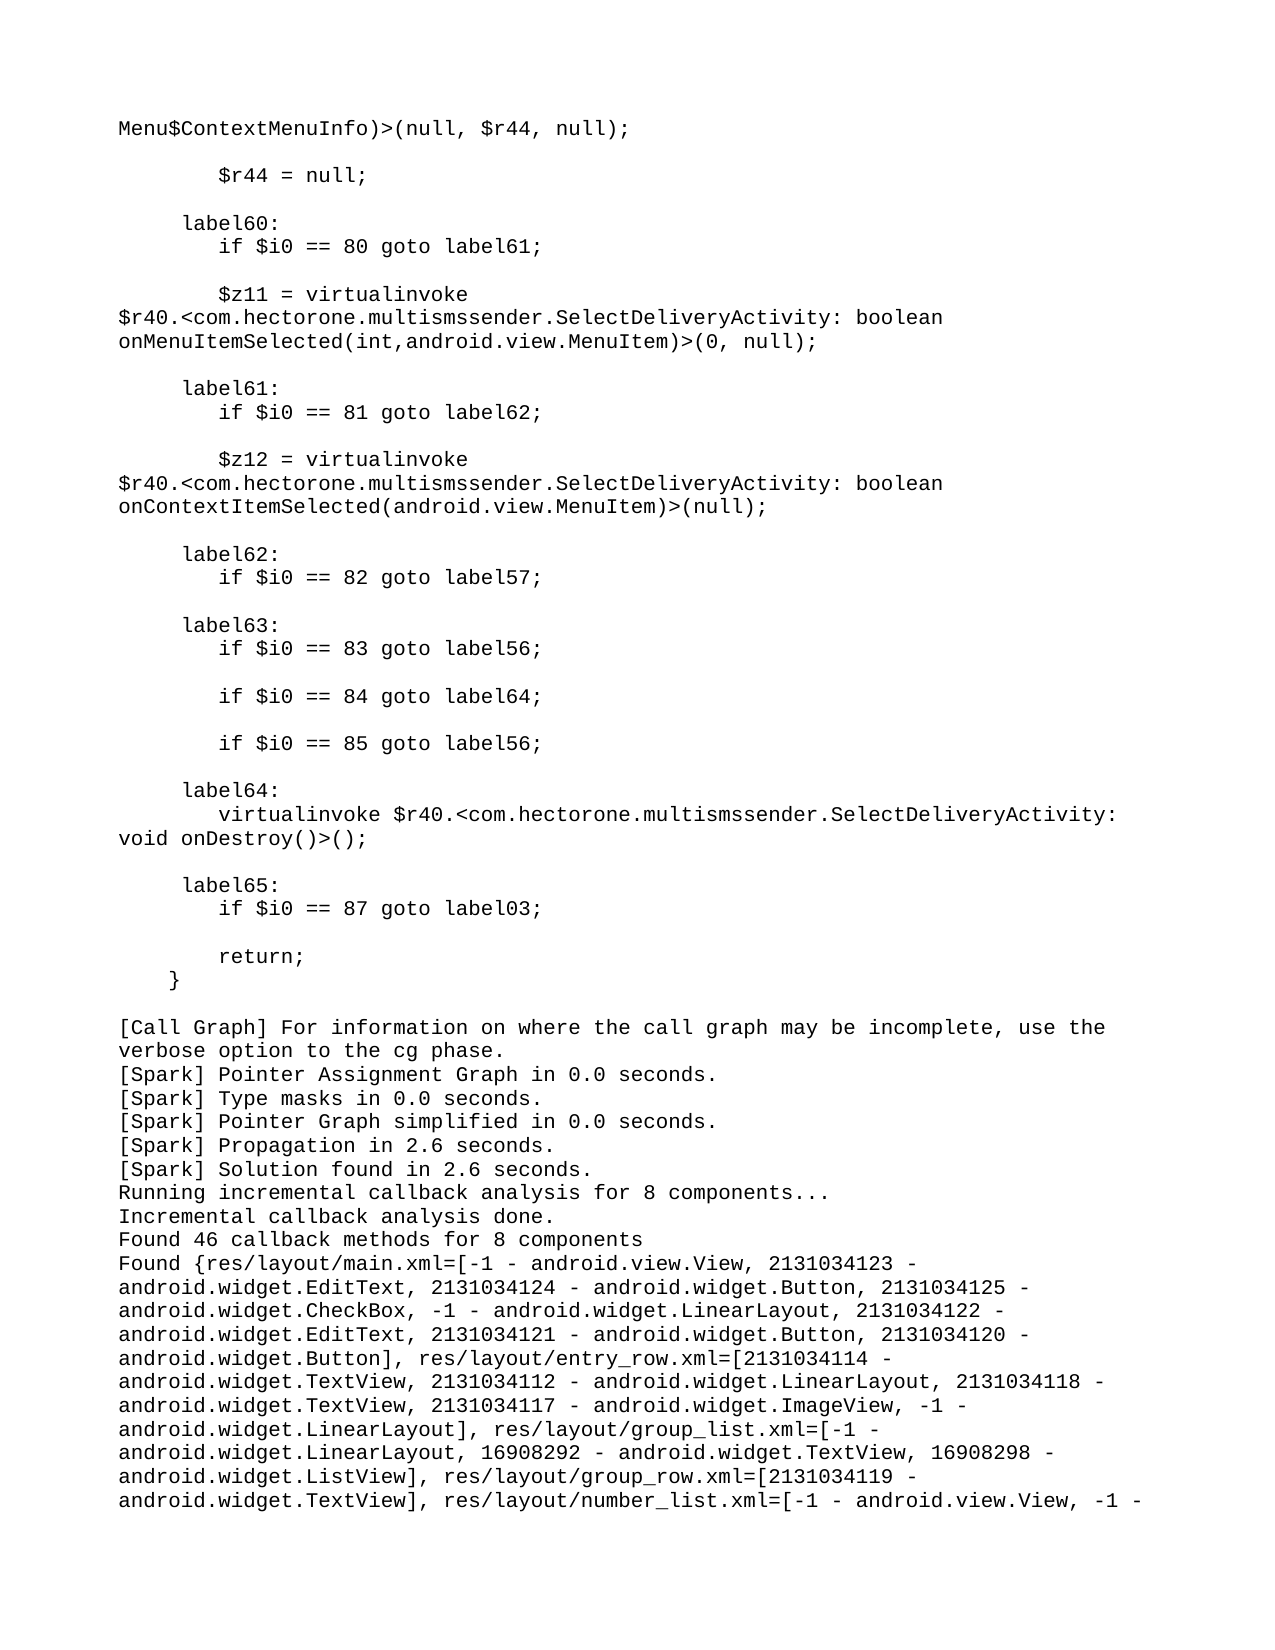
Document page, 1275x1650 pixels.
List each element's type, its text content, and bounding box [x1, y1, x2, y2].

text if $i0 == 83 goto label56; [118, 638, 1157, 662]
text $z12 = virtualinvoke $r40.<com.hectorone.multismssender.SelectDeliveryActivity: boolean onContextItemSelected(android.view.MenuItem)>(null); [118, 449, 1157, 520]
text [Spark] Solution found in 2.6 seconds. [118, 1158, 1157, 1182]
text label62: [118, 544, 1157, 567]
text if $i0 == 85 goto label56; [118, 733, 1157, 757]
text Menu$ContextMenuInfo)>(null, $r44, null); [118, 118, 1157, 142]
text $r44 = null; [118, 165, 1157, 189]
text [Spark] Pointer Assignment Graph in 0.0 seconds. [118, 1064, 1157, 1088]
text [Spark] Propagation in 2.6 seconds. [118, 1135, 1157, 1158]
text if $i0 == 84 goto label64; [118, 686, 1157, 709]
text } [118, 969, 1157, 993]
text [Call Graph] For information on where the call graph may be incomplete, use the verbose option to the cg phase. [118, 1017, 1157, 1064]
text label63: [118, 615, 1157, 638]
text label65: [118, 875, 1157, 898]
text Incremental callback analysis done. [118, 1206, 1157, 1229]
text if $i0 == 81 goto label62; [118, 402, 1157, 426]
text [Spark] Type masks in 0.0 seconds. [118, 1088, 1157, 1111]
text return; [118, 946, 1157, 969]
text Found 46 callback methods for 8 components [118, 1229, 1157, 1253]
text [Spark] Pointer Graph simplified in 0.0 seconds. [118, 1111, 1157, 1135]
text Running incremental callback analysis for 8 components... [118, 1182, 1157, 1206]
text label61: [118, 378, 1157, 402]
text virtualinvoke $r40.<com.hectorone.multismssender.SelectDeliveryActivity: void onDestroy()>(); [118, 804, 1157, 851]
text label60: [118, 213, 1157, 236]
text $z11 = virtualinvoke $r40.<com.hectorone.multismssender.SelectDeliveryActivity: boolean onMenuItemSelected(int,android.view.MenuItem)>(0, null); [118, 284, 1157, 354]
text label64: [118, 780, 1157, 804]
text if $i0 == 87 goto label03; [118, 898, 1157, 922]
text Found {res/layout/main.xml=[-1 - android.view.View, 2131034123 - android.widget.EditText, 2131034124 - android.widget.Button, 2131034125 - android.widget.CheckBox, -1 - android.widget.LinearLayout, 2131034122 - android.widget.EditText, 2131034121 - android.widget.Button, 2131034120 - android.widget.Button], res/layout/entry_row.xml=[2131034114 - android.widget.TextView, 2131034112 - android.widget.LinearLayout, 2131034118 - android.widget.TextView, 2131034117 - android.widget.ImageView, -1 - android.widget.LinearLayout], res/layout/group_list.xml=[-1 - android.widget.LinearLayout, 16908292 - android.widget.TextView, 16908298 - android.widget.ListView], res/layout/group_row.xml=[2131034119 - android.widget.TextView], res/layout/number_list.xml=[-1 - android.view.View, -1 [118, 1253, 1157, 1513]
text if $i0 == 80 goto label61; [118, 236, 1157, 260]
text if $i0 == 82 goto label57; [118, 567, 1157, 591]
